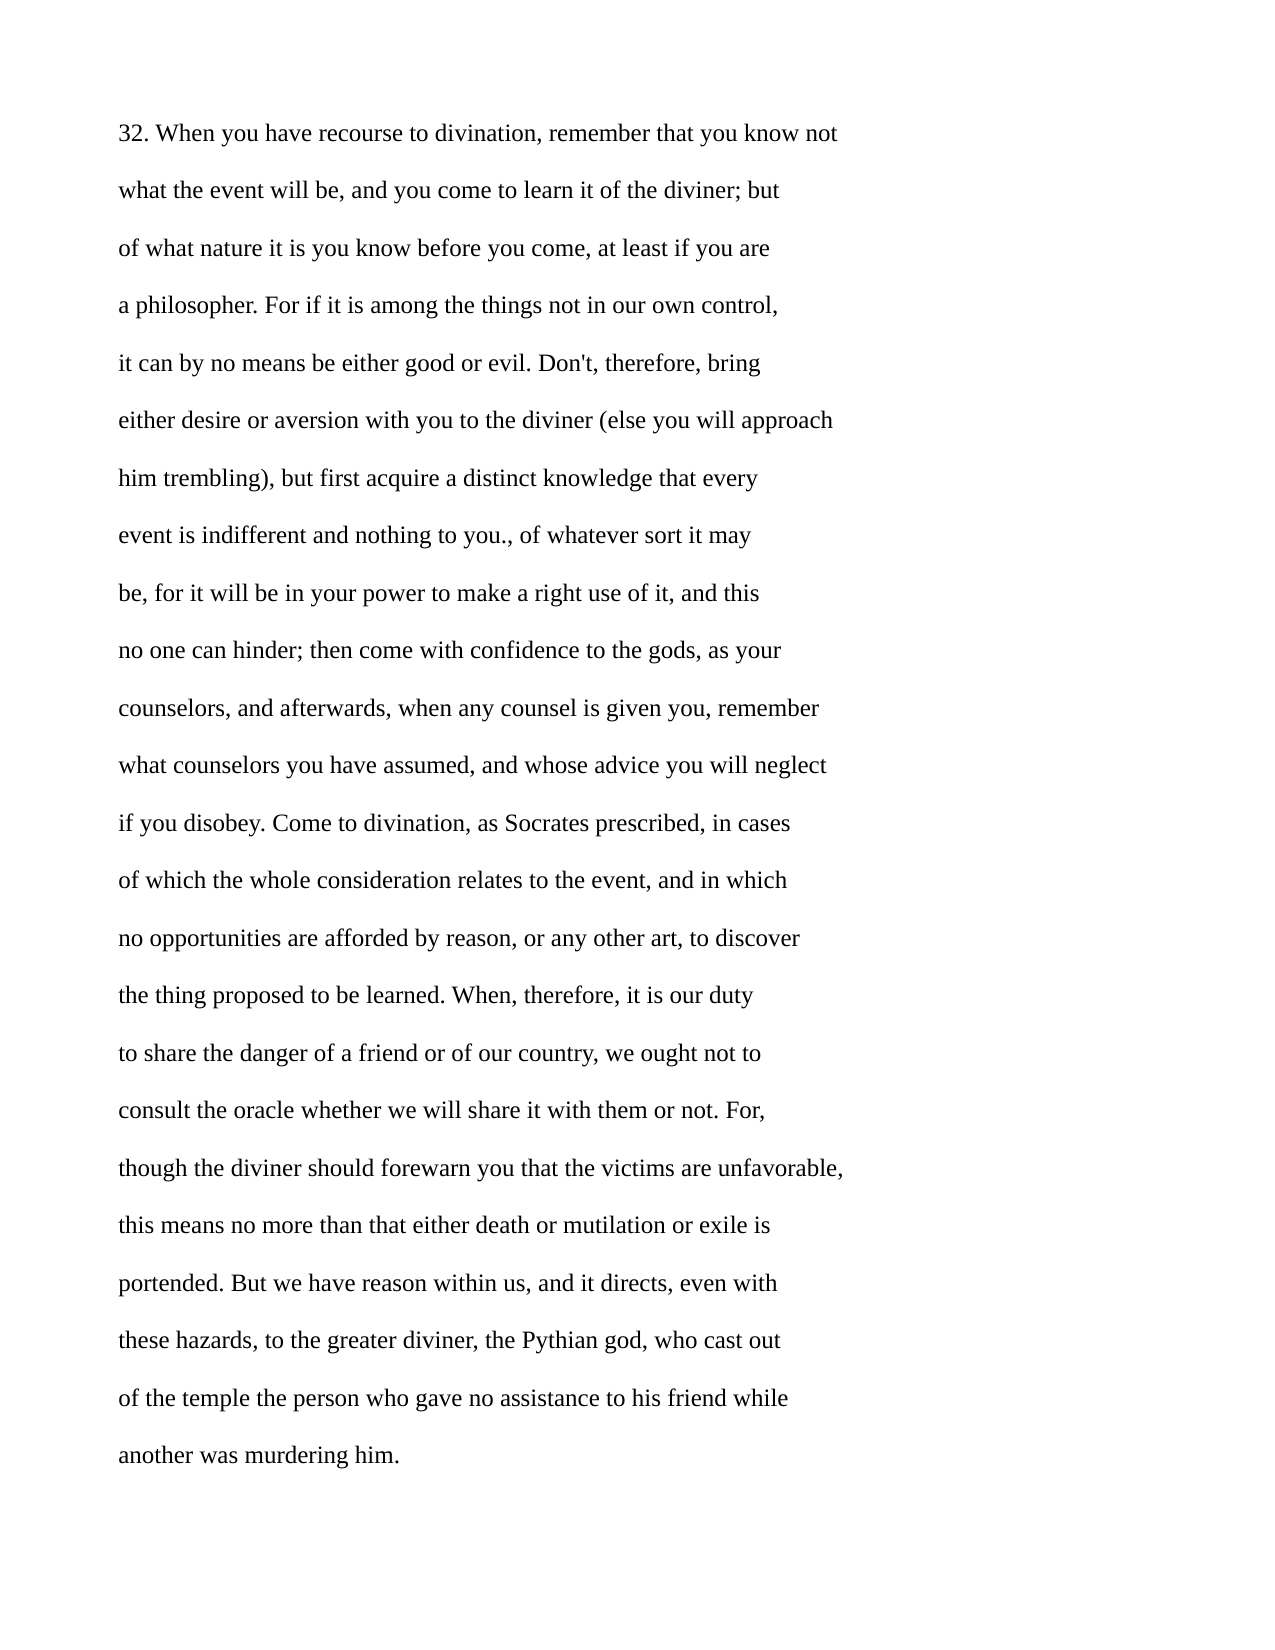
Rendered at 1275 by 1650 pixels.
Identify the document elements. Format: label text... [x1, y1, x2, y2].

text what counselors you have assumed, and whose advice you will neglect [118, 751, 1157, 779]
text portended. But we have reason within us, and it directs, even with [118, 1268, 1157, 1297]
text to share the danger of a friend or of our country, we ought not to [118, 1038, 1157, 1067]
text no opportunities are afforded by reason, or any other art, to discover [118, 923, 1157, 952]
text event is indifferent and nothing to you., of whatever sort it may [118, 521, 1157, 549]
text of what nature it is you know before you come, at least if you are [118, 233, 1157, 262]
text of the temple the person who gave no assistance to his friend while [118, 1383, 1157, 1412]
text a philosopher. For if it is among the things not in our own control, [118, 291, 1157, 319]
text no one can hinder; then come with confidence to the gods, as your [118, 636, 1157, 664]
text what the event will be, and you come to learn it of the diviner; but [118, 176, 1157, 204]
text though the diviner should forewarn you that the victims are unfavorable, [118, 1153, 1157, 1182]
text of which the whole consideration relates to the event, and in which [118, 866, 1157, 894]
text if you disobey. Come to divination, as Socrates prescribed, in cases [118, 808, 1157, 837]
text these hazards, to the greater diviner, the Pythian god, who cast out [118, 1326, 1157, 1354]
text the thing proposed to be learned. When, therefore, it is our duty [118, 981, 1157, 1009]
text 32. When you have recourse to divination, remember that you know not [118, 118, 1157, 147]
text him trembling), but first acquire a distinct knowledge that every [118, 463, 1157, 492]
text it can by no means be either good or evil. Don't, therefore, bring [118, 348, 1157, 377]
text either desire or aversion with you to the diviner (else you will approach [118, 406, 1157, 434]
text this means no more than that either death or mutilation or exile is [118, 1211, 1157, 1239]
text consult the oracle whether we will share it with them or not. For, [118, 1096, 1157, 1124]
text be, for it will be in your power to make a right use of it, and this [118, 578, 1157, 607]
text another was murdering him. [118, 1441, 1157, 1469]
text counselors, and afterwards, when any counsel is given you, remember [118, 693, 1157, 722]
